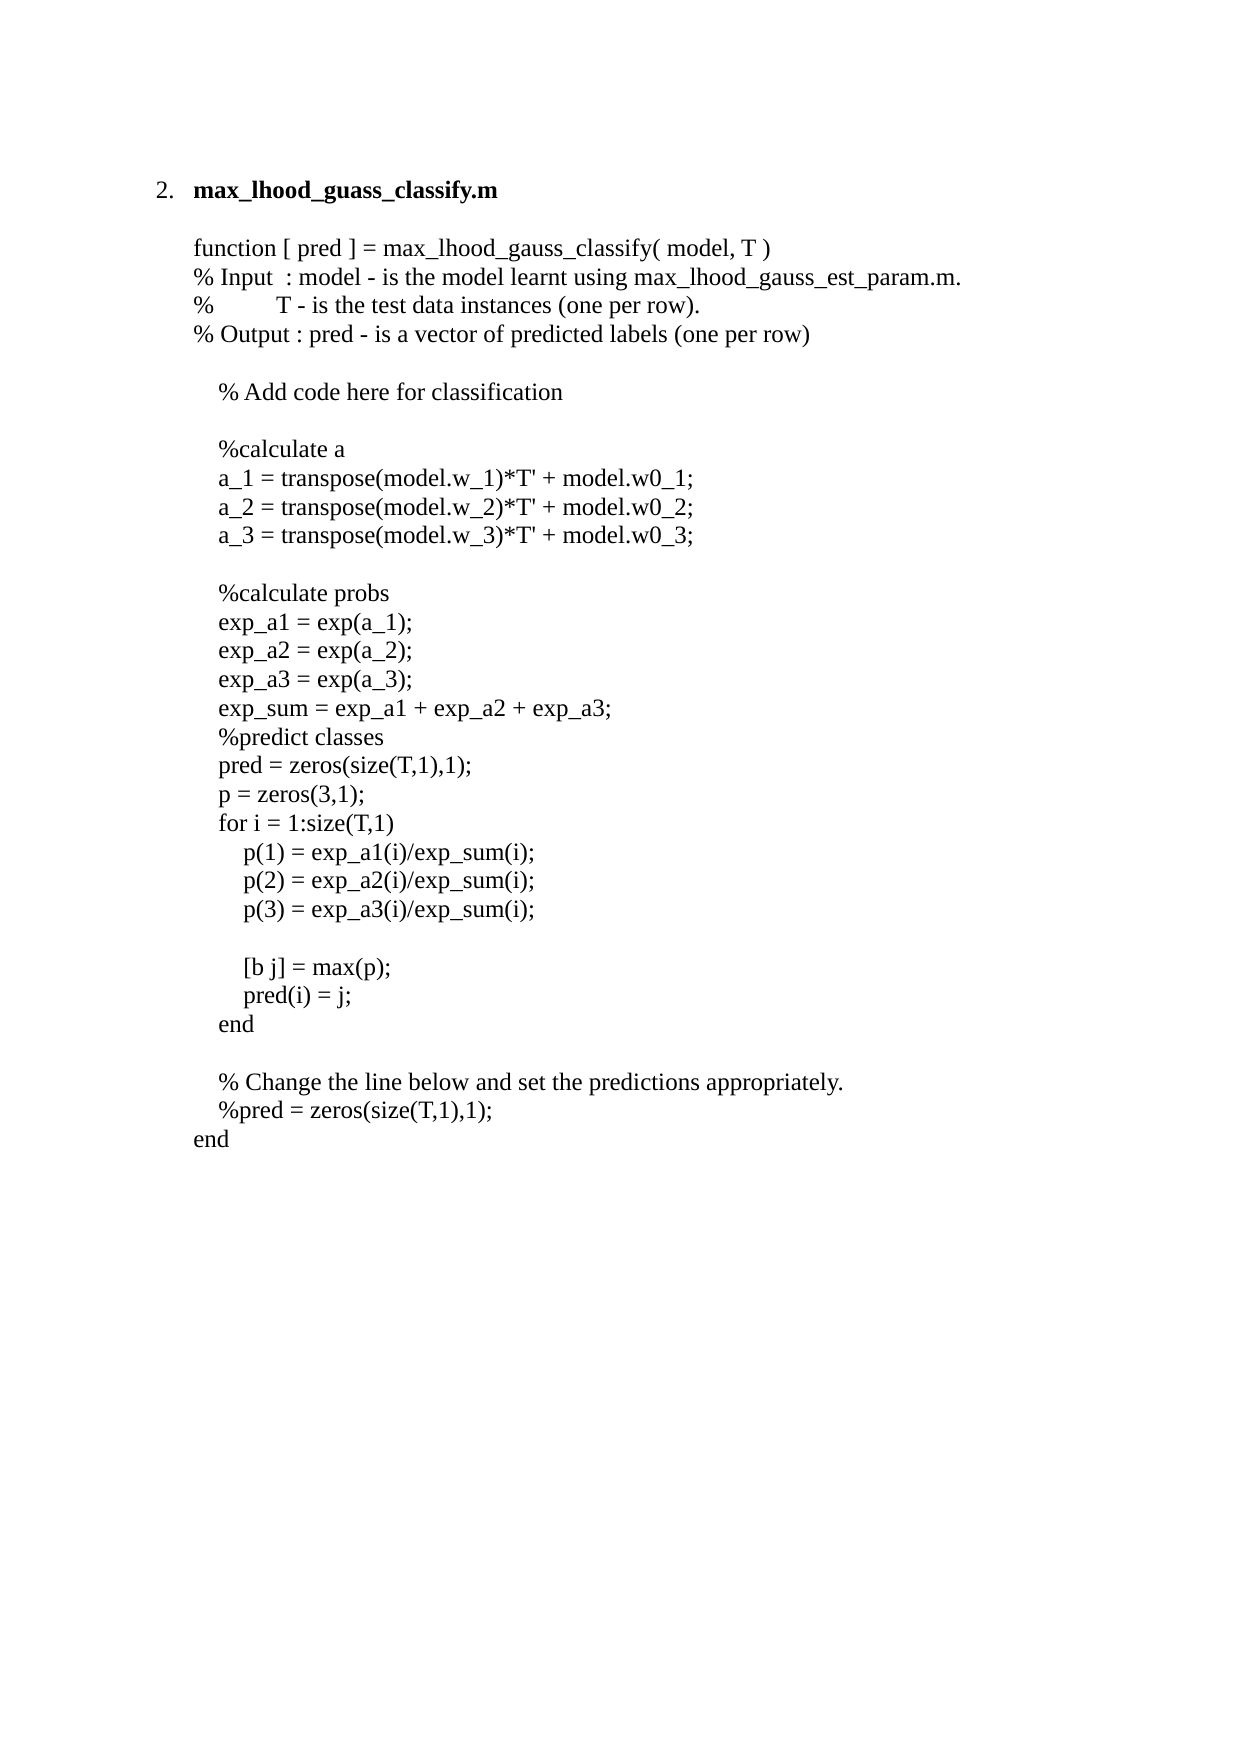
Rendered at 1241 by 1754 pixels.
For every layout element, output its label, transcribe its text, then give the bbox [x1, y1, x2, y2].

list a_2 = transpose(model.w_2)*T' + model.w0_2; [156, 492, 1122, 521]
list % Change the line below and set the predictions appropriately. [156, 1067, 1122, 1096]
list p = zeros(3,1); [156, 779, 1122, 808]
list %pred = zeros(size(T,1),1); [156, 1096, 1122, 1124]
list exp_a2 = exp(a_2); [156, 636, 1122, 664]
list a_1 = transpose(model.w_1)*T' + model.w0_1; [156, 463, 1122, 492]
list end [156, 1009, 1122, 1038]
list pred(i) = j; [156, 981, 1122, 1009]
list % T - is the test data instances (one per row). [156, 291, 1122, 319]
list p(1) = exp_a1(i)/exp_sum(i); [156, 837, 1122, 866]
list a_3 = transpose(model.w_3)*T' + model.w0_3; [156, 521, 1122, 549]
list [b j] = max(p); [156, 952, 1122, 981]
list % Add code here for classification [156, 377, 1122, 406]
list exp_sum = exp_a1 + exp_a2 + exp_a3; [156, 693, 1122, 722]
list %calculate probs [156, 578, 1122, 607]
list % Output : pred - is a vector of predicted labels (one per row) [156, 319, 1122, 348]
list function [ pred ] = max_lhood_gauss_classify( model, T ) [156, 233, 1122, 262]
list exp_a1 = exp(a_1); [156, 607, 1122, 636]
list max_lhood_guass_classify.m [156, 176, 1122, 204]
list %predict classes [156, 722, 1122, 751]
list p(2) = exp_a2(i)/exp_sum(i); [156, 866, 1122, 894]
list % Input : model - is the model learnt using max_lhood_gauss_est_param.m. [156, 262, 1122, 291]
list pred = zeros(size(T,1),1); [156, 751, 1122, 779]
list exp_a3 = exp(a_3); [156, 664, 1122, 693]
list %calculate a [156, 434, 1122, 463]
list end [156, 1124, 1122, 1153]
list for i = 1:size(T,1) [156, 808, 1122, 837]
list p(3) = exp_a3(i)/exp_sum(i); [156, 894, 1122, 923]
